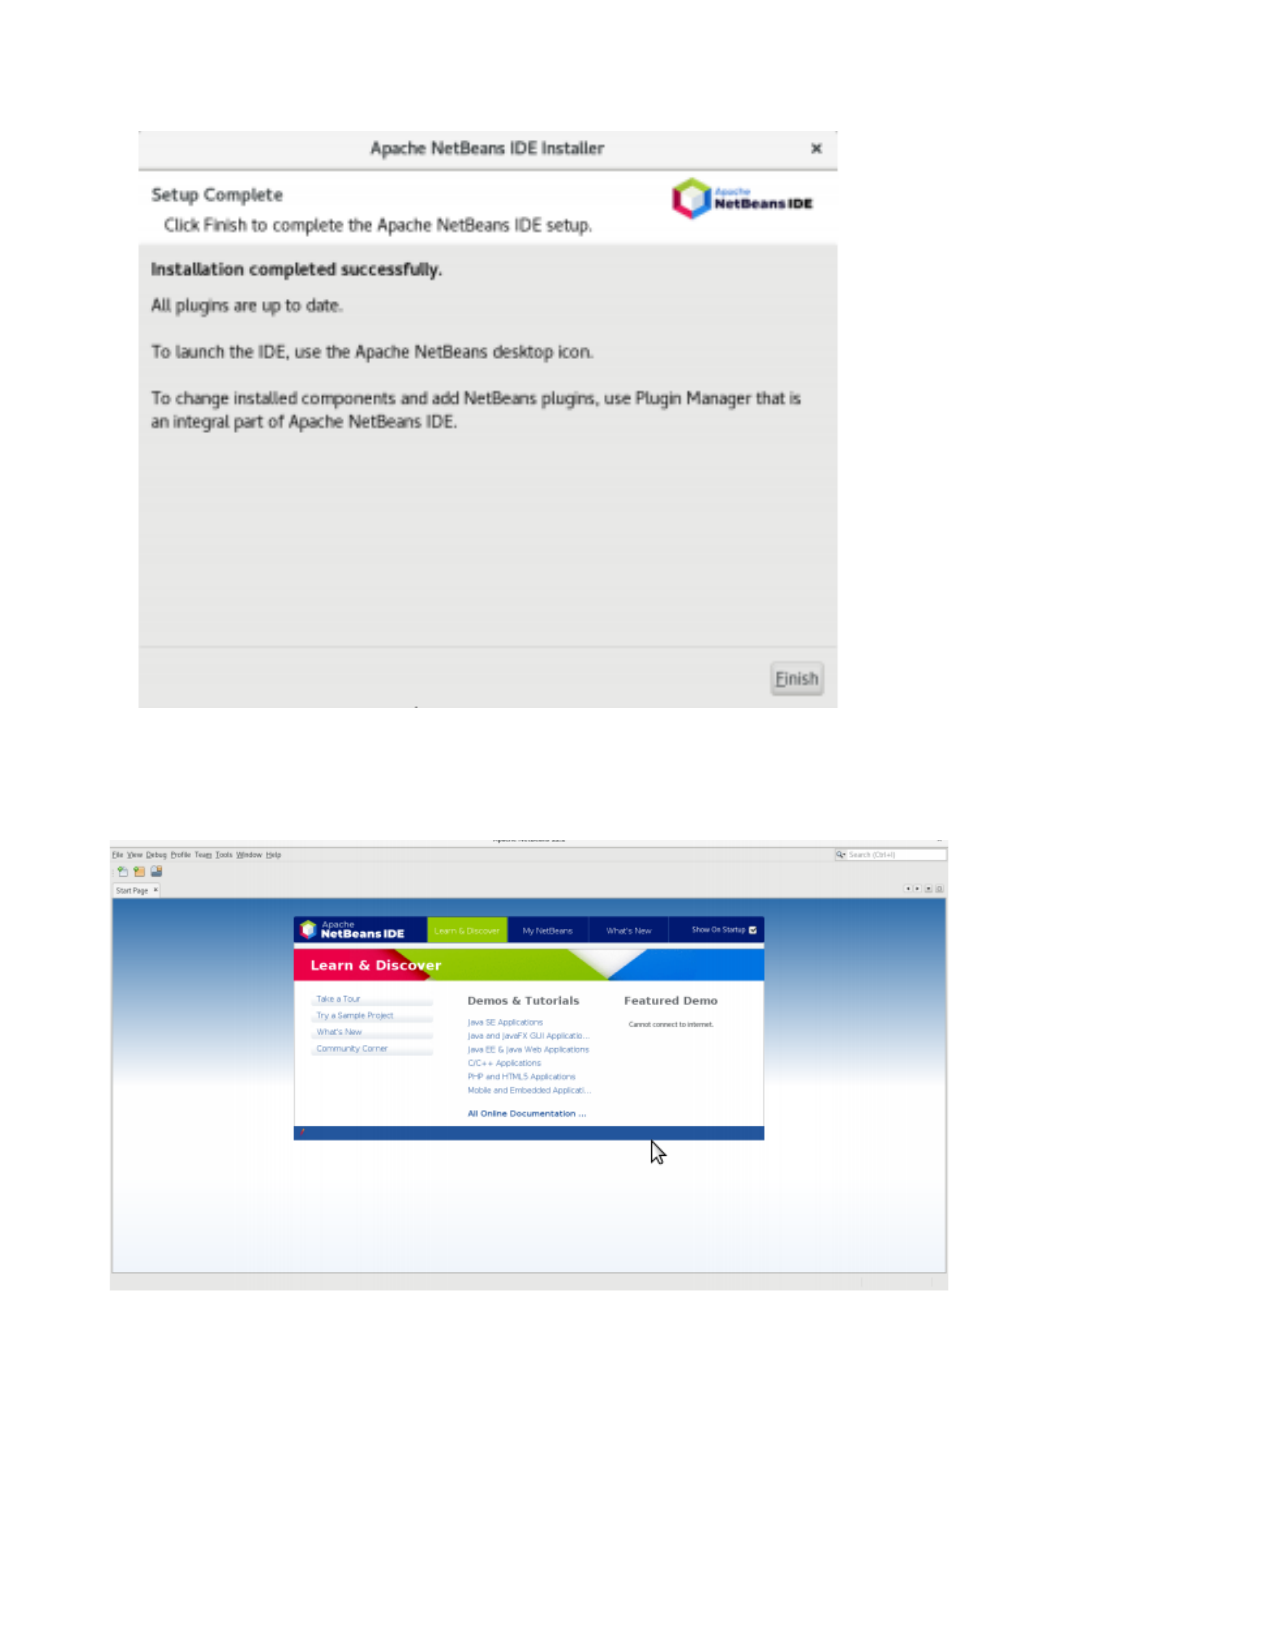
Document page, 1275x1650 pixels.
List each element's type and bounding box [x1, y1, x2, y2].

picture [221, 131, 730, 708]
picture [90, 840, 962, 1293]
